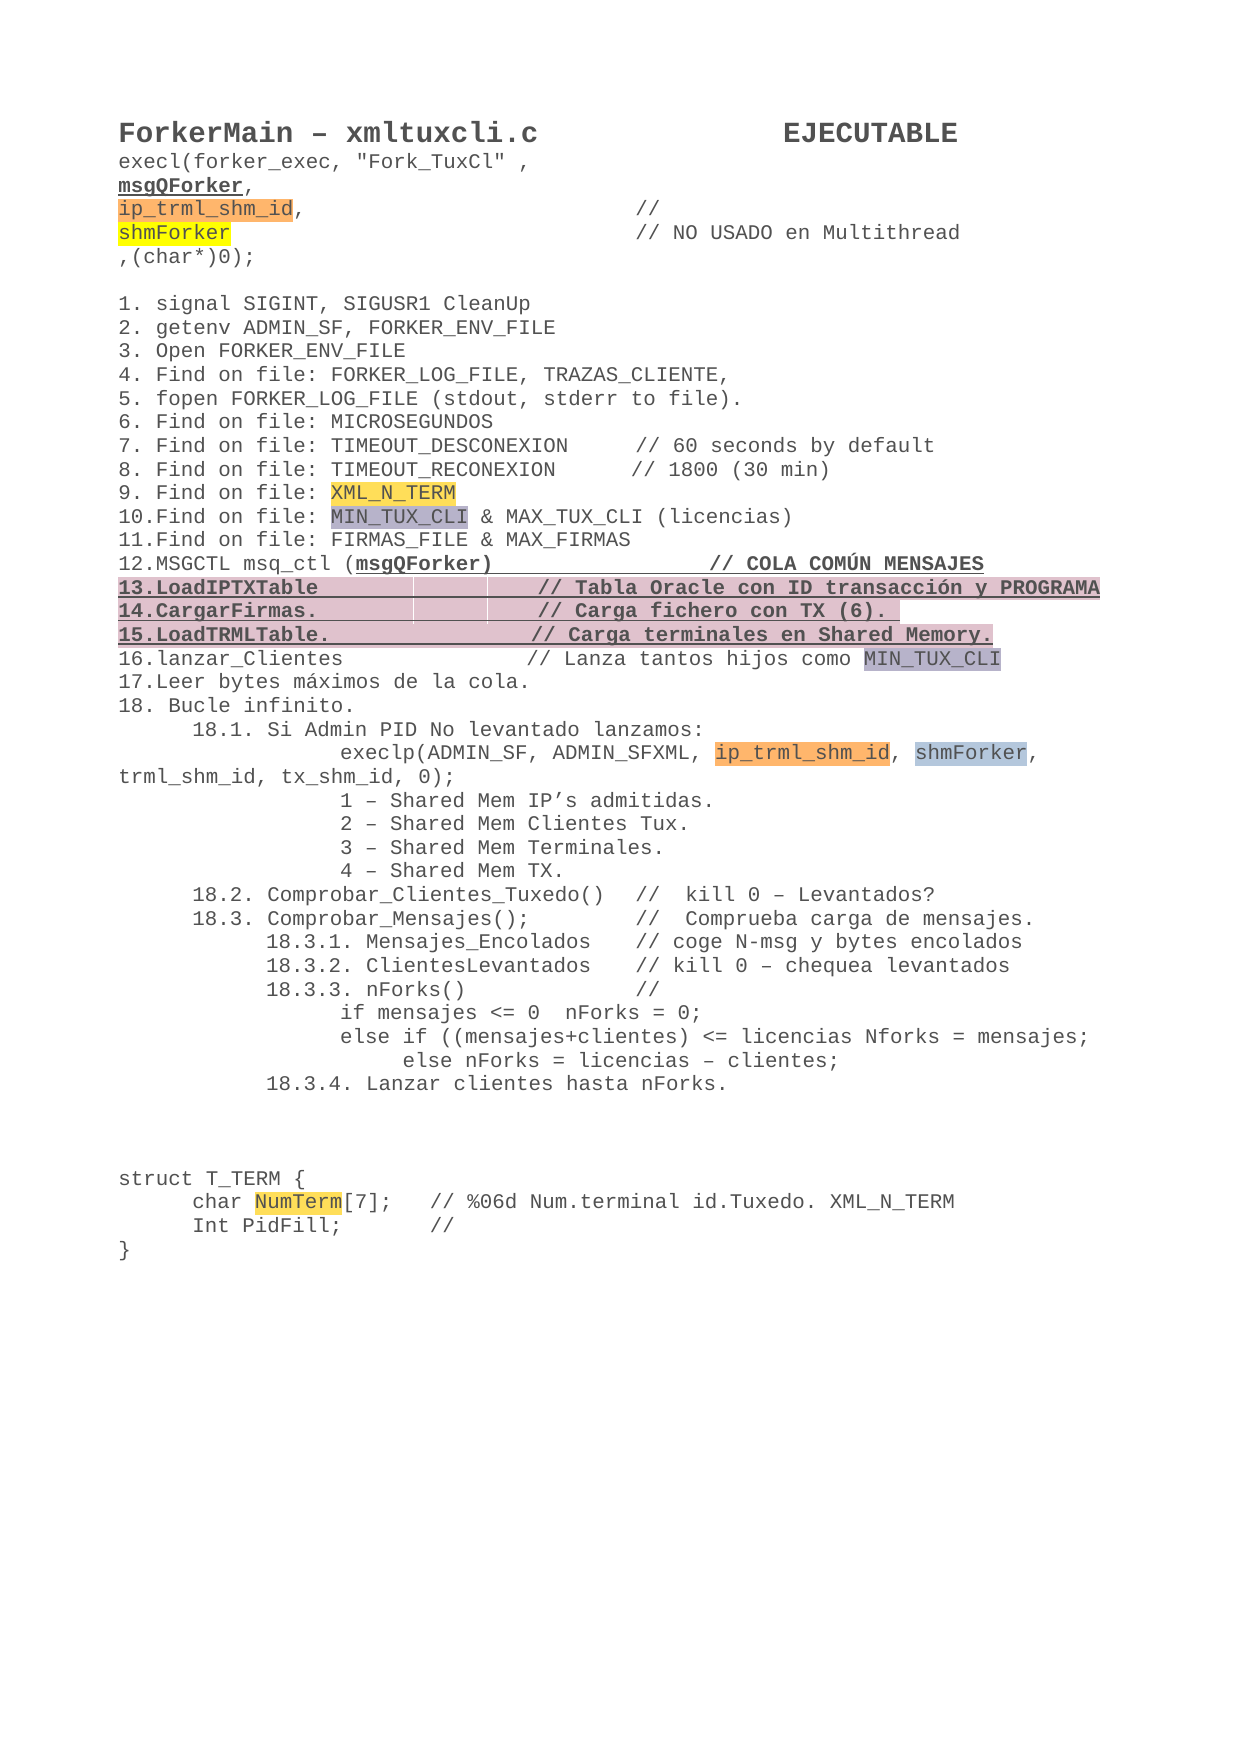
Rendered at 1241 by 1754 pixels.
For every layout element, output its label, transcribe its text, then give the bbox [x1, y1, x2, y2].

text 12.MSGCTL msq_ctl (msgQForker) // COLA COMÚN MENSAJES [118, 553, 1122, 577]
text 18.3.2. ClientesLevantados // kill 0 – chequea levantados [118, 955, 1122, 979]
text 16.lanzar_Clientes // Lanza tantos hijos como MIN_TUX_CLI [118, 648, 1122, 671]
text 18.3.3. nForks() // [118, 979, 1122, 1002]
text 13.LoadIPTXTable // Tabla Oracle con ID transacción y PROGRAMA [118, 577, 1122, 600]
text msgQForker, [118, 175, 1122, 198]
text 10.Find on file: MIN_TUX_CLI & MAX_TUX_CLI (licencias) [118, 506, 1122, 529]
text shmForker // NO USADO en Multithread [118, 222, 1122, 246]
text char NumTerm[7]; // %06d Num.terminal id.Tuxedo. XML_N_TERM [118, 1192, 1122, 1215]
text execl(forker_exec, "Fork_TuxCl" , [118, 151, 1122, 175]
text 8. Find on file: TIMEOUT_RECONEXION // 1800 (30 min) [118, 458, 1122, 482]
text 5. fopen FORKER_LOG_FILE (stdout, stderr to file). [118, 388, 1122, 411]
text 4. Find on file: FORKER_LOG_FILE, TRAZAS_CLIENTE, [118, 364, 1122, 388]
text 18.3. Comprobar_Mensajes(); // Comprueba carga de mensajes. [118, 908, 1122, 931]
text struct T_TERM { [118, 1168, 1122, 1192]
text else if ((mensajes+clientes) <= licencias Nforks = mensajes; [118, 1026, 1122, 1050]
text 1. signal SIGINT, SIGUSR1 CleanUp [118, 293, 1122, 317]
text 18.2. Comprobar_Clientes_Tuxedo() // kill 0 – Levantados? [118, 884, 1122, 908]
text ,(char*)0); [118, 246, 1122, 269]
text else nForks = licencias – clientes; [118, 1050, 1122, 1073]
text 3 – Shared Mem Terminales. [118, 837, 1122, 861]
text 18. Bucle infinito. [118, 695, 1122, 719]
text execlp(ADMIN_SF, ADMIN_SFXML, ip_trml_shm_id, shmForker, trml_shm_id, tx_shm_id, 0); [118, 742, 1122, 789]
text 1 – Shared Mem IP’s admitidas. [118, 789, 1122, 813]
text 15.LoadTRMLTable. // Carga terminales en Shared Memory. [118, 624, 1122, 648]
text 6. Find on file: MICROSEGUNDOS [118, 411, 1122, 435]
text 11.Find on file: FIRMAS_FILE & MAX_FIRMAS [118, 529, 1122, 553]
text ip_trml_shm_id, // [118, 198, 1122, 222]
text 3. Open FORKER_ENV_FILE [118, 340, 1122, 364]
text 2 – Shared Mem Clientes Tux. [118, 813, 1122, 837]
text 18.3.1. Mensajes_Encolados // coge N-msg y bytes encolados [118, 931, 1122, 955]
text 9. Find on file: XML_N_TERM [118, 482, 1122, 506]
text 18.1. Si Admin PID No levantado lanzamos: [118, 719, 1122, 742]
text Int PidFill; // [118, 1215, 1122, 1239]
text 17.Leer bytes máximos de la cola. [118, 671, 1122, 695]
text if mensajes <= 0 nForks = 0; [118, 1002, 1122, 1026]
text 18.3.4. Lanzar clientes hasta nForks. [118, 1073, 1122, 1097]
text } [118, 1239, 1122, 1262]
text 7. Find on file: TIMEOUT_DESCONEXION // 60 seconds by default [118, 435, 1122, 458]
text 4 – Shared Mem TX. [118, 861, 1122, 884]
text ForkerMain – xmltuxcli.c EJECUTABLE [118, 118, 1122, 151]
text 14.CargarFirmas. // Carga fichero con TX (6). [118, 600, 1122, 624]
text 2. getenv ADMIN_SF, FORKER_ENV_FILE [118, 317, 1122, 340]
